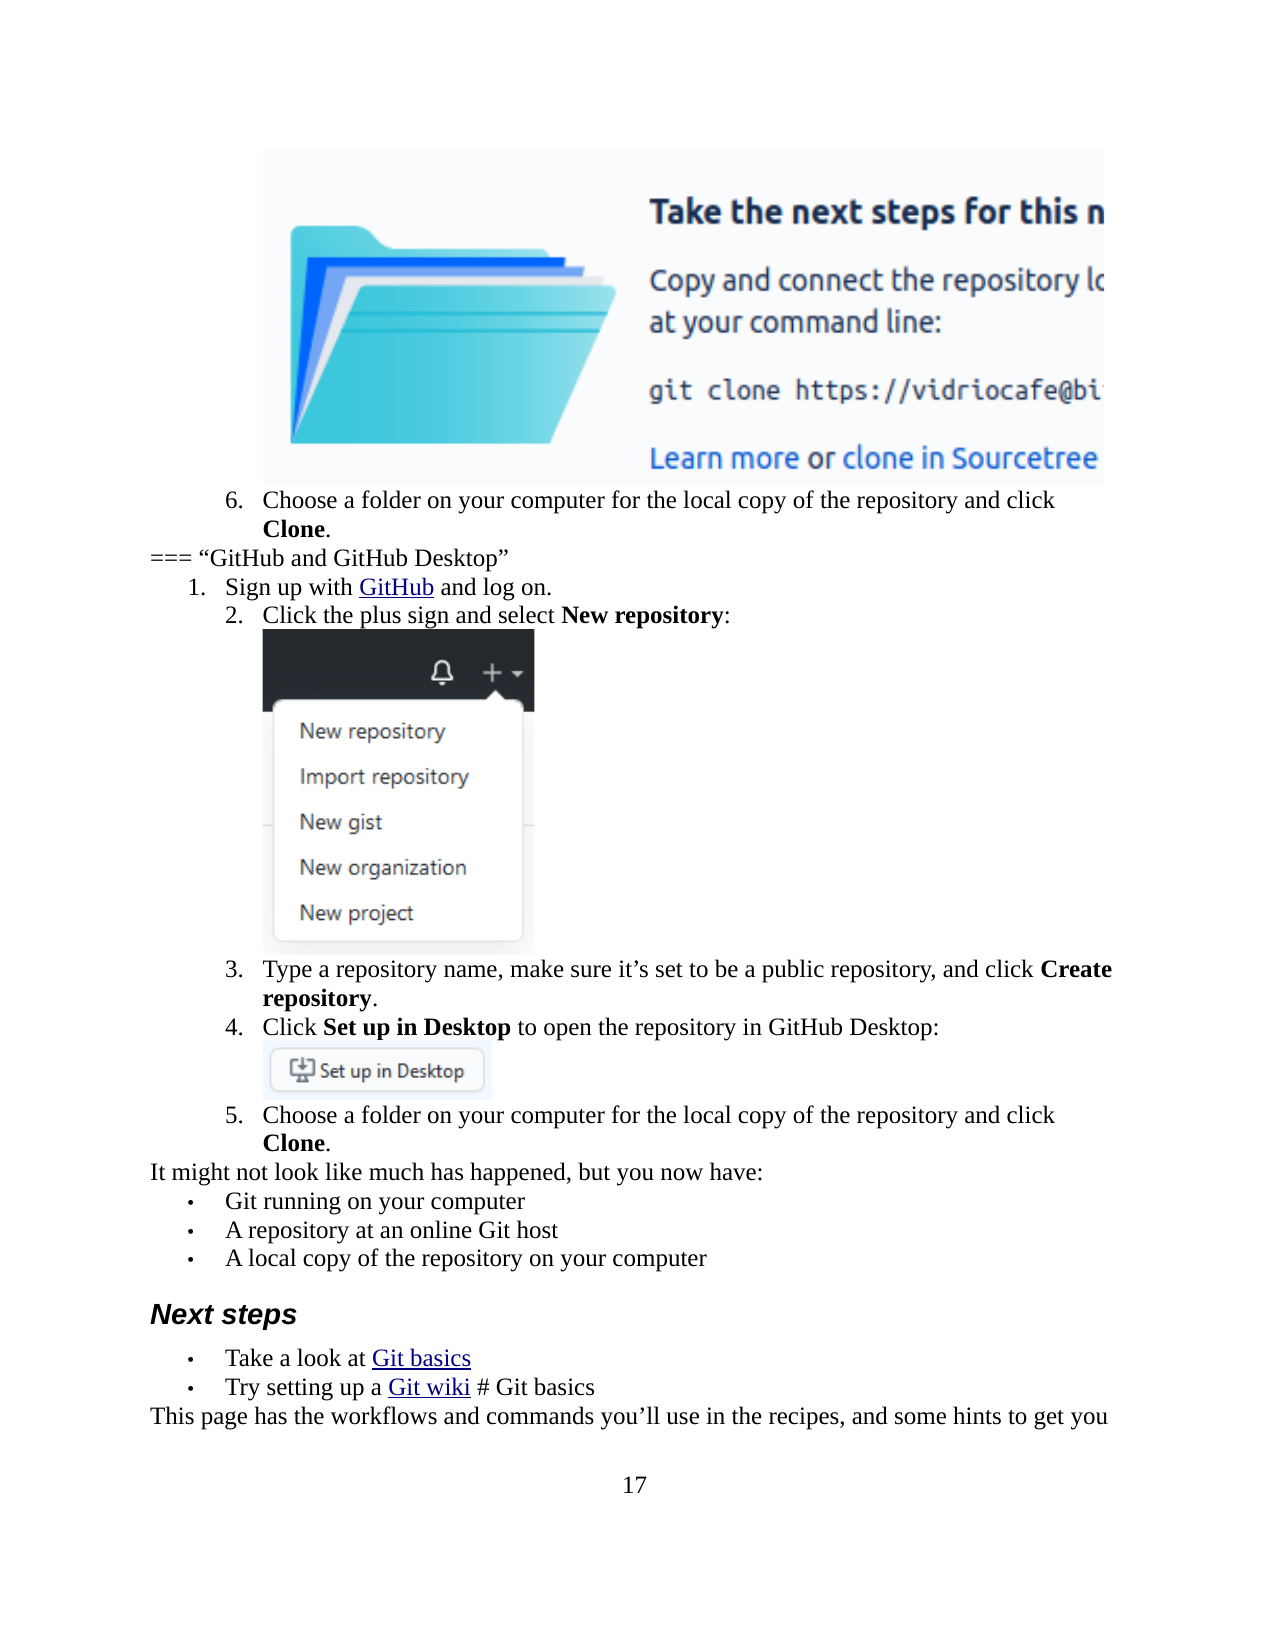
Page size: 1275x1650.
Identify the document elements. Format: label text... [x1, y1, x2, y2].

text It might not look like much has happened, but you now have: [150, 1157, 1125, 1186]
list Choose a folder on your computer for the local copy of the repository and click Clone. [225, 1100, 1125, 1157]
list Click Set up in Desktop to open the repository in GitHub Desktop: [225, 1012, 1125, 1100]
picture [262, 150, 1105, 486]
list Take a look at Git basics [187, 1343, 1125, 1372]
list A local copy of the repository on your computer [187, 1243, 1125, 1272]
subtitle Next steps [150, 1297, 1125, 1331]
list Click the plus sign and select New repository: [225, 600, 1125, 954]
picture [262, 1040, 493, 1100]
picture [262, 629, 535, 955]
list Sign up with GitHub and log on. [187, 572, 1125, 600]
list Git running on your computer [187, 1186, 1125, 1215]
list Choose a folder on your computer for the local copy of the repository and click Clone. [225, 485, 1125, 543]
text === “GitHub and GitHub Desktop” [150, 543, 1125, 572]
list [1105, 150, 1125, 485]
list Type a repository name, make sure it’s set to be a public repository, and click Create repository. [225, 954, 1125, 1012]
list A repository at an online Git host [187, 1215, 1125, 1243]
list [225, 150, 262, 485]
list Try setting up a Git wiki # Git basics [187, 1372, 1125, 1401]
text This page has the workflows and commands you’ll use in the recipes, and some hints to get you [150, 1401, 1125, 1429]
